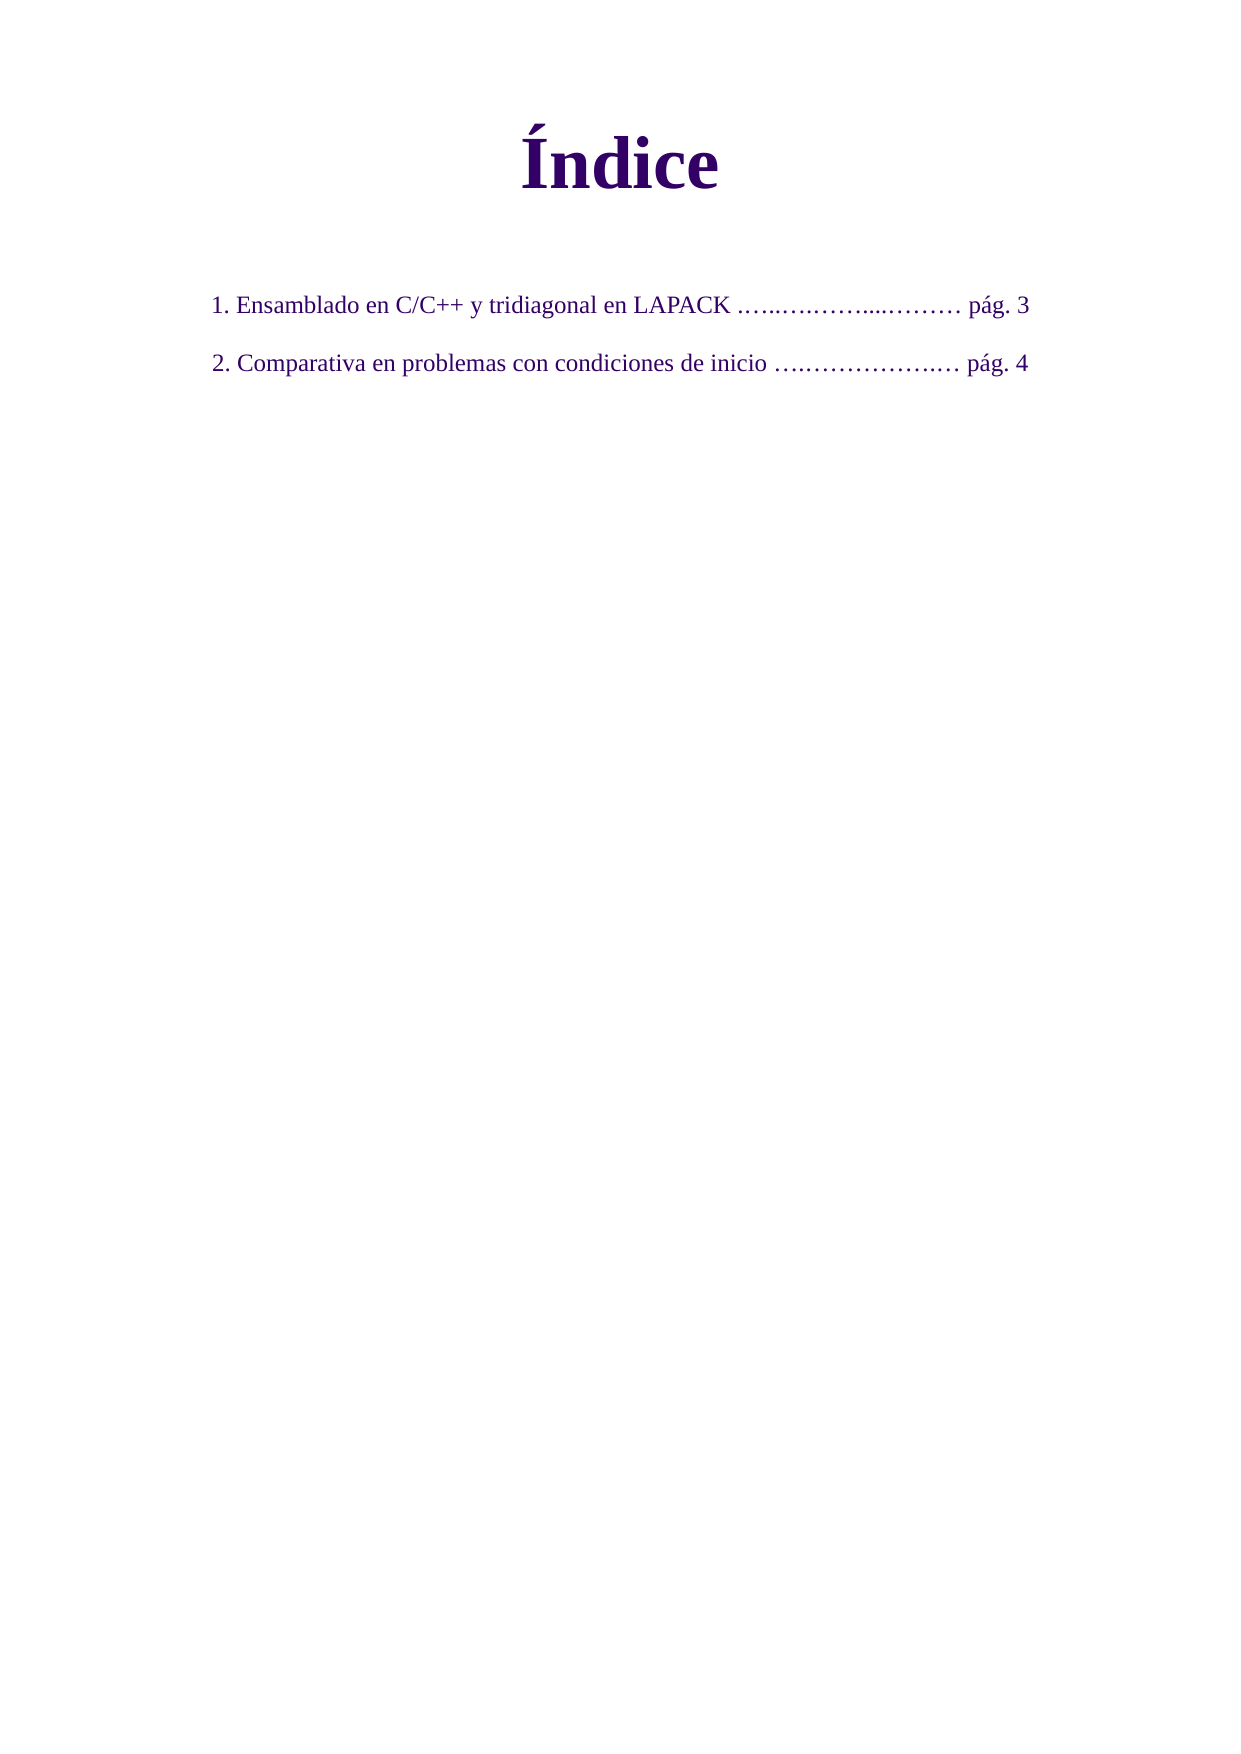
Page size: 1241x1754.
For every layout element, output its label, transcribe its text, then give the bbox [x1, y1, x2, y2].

text 2. Comparativa en problemas con condiciones de inicio ….…………….… pág. 4 [118, 348, 1122, 377]
text Índice [118, 118, 1122, 204]
text 1. Ensamblado en C/C++ y tridiagonal en LAPACK .…..….……....……… pág. 3 [118, 291, 1122, 319]
